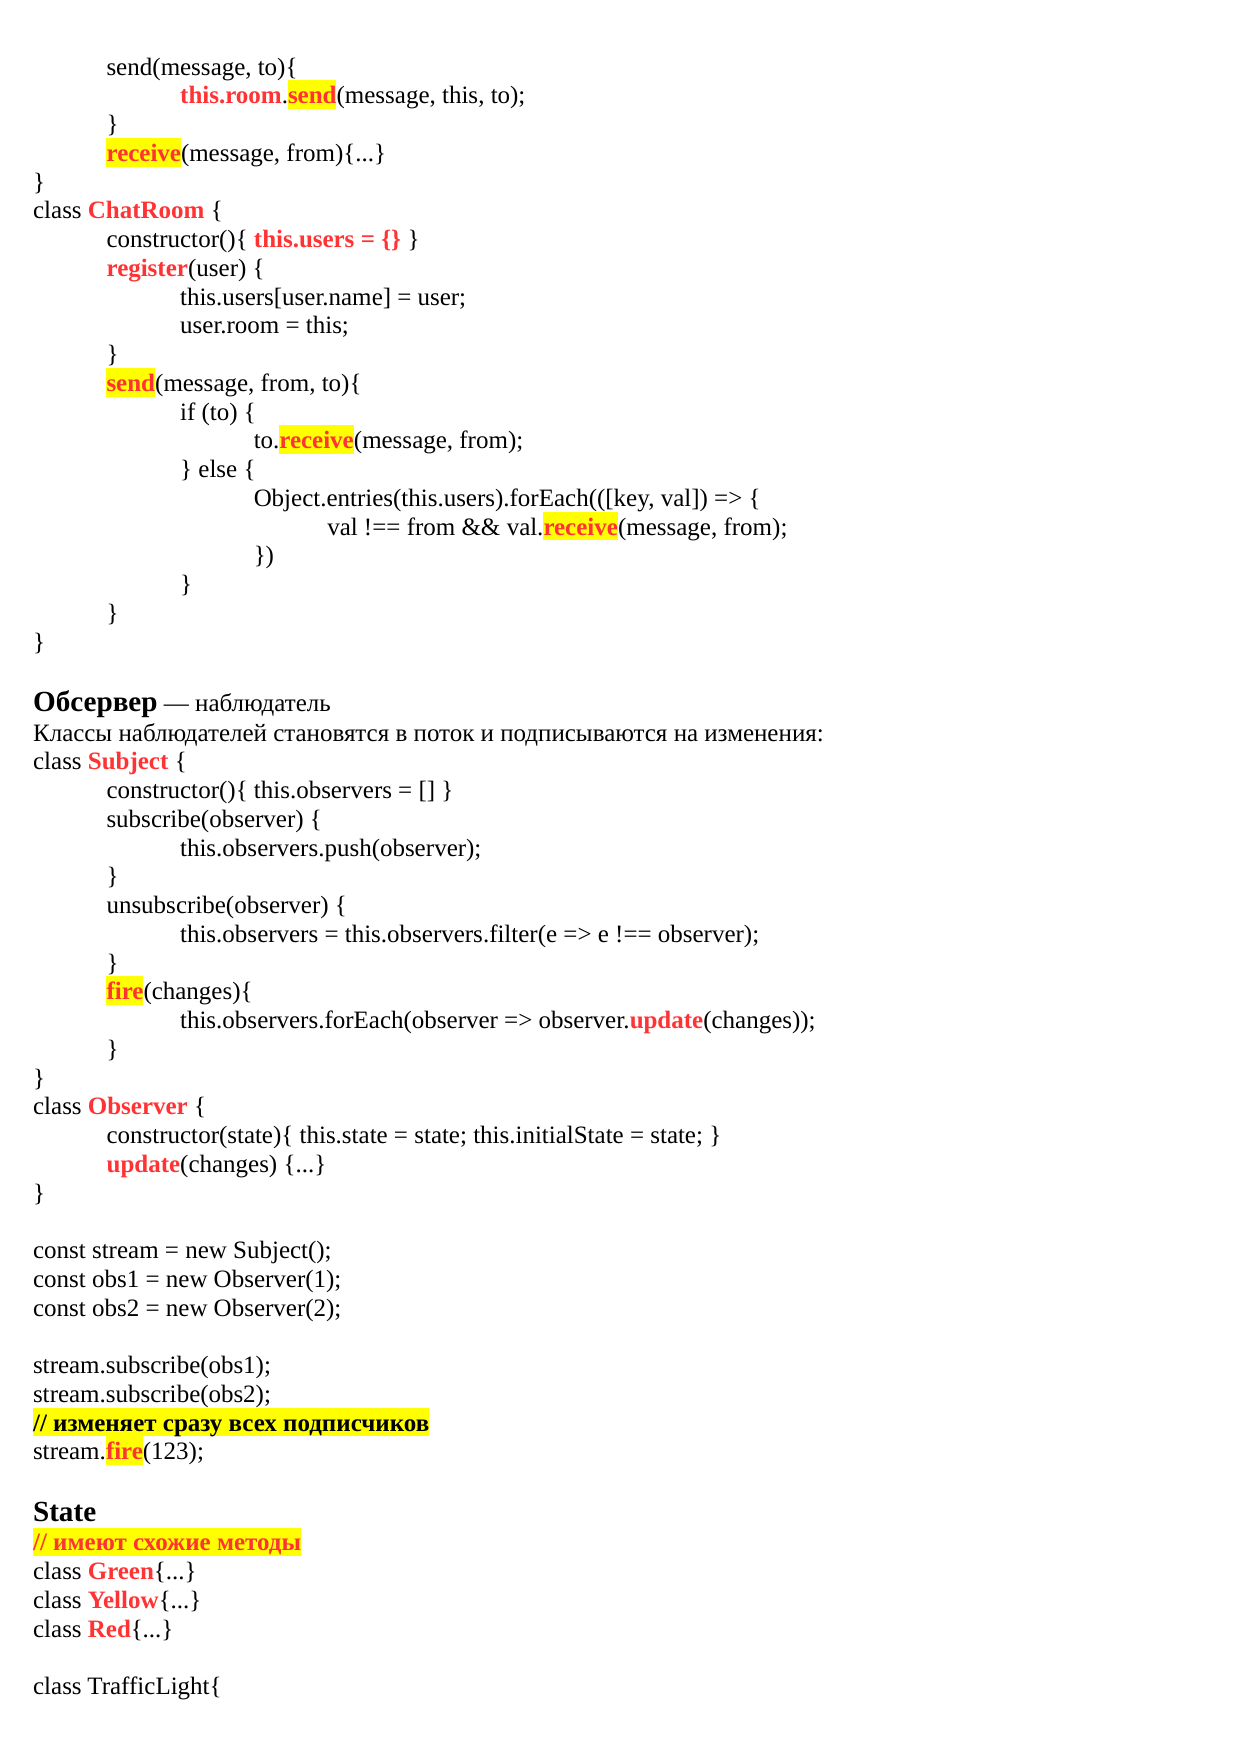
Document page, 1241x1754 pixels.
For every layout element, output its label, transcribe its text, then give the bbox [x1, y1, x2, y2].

text } [33, 569, 1208, 598]
text } [33, 109, 1208, 138]
text subscribe(observer) { [33, 804, 1208, 833]
text class Red{...} [33, 1614, 1208, 1642]
text } else { [33, 454, 1208, 483]
text // изменяет сразу всех подписчиков [33, 1408, 1208, 1436]
text } [33, 598, 1208, 627]
text this.observers.push(observer); [33, 833, 1208, 861]
text if (to) { [33, 397, 1208, 425]
text }) [33, 540, 1208, 569]
text const obs2 = new Observer(2); [33, 1293, 1208, 1321]
text constructor(state){ this.state = state; this.initialState = state; } [33, 1120, 1208, 1149]
text constructor(){ this.observers = [] } [33, 775, 1208, 804]
text user.room = this; [33, 310, 1208, 339]
text Обсервер — наблюдатель [33, 684, 1208, 718]
text Object.entries(this.users).forEach(([key, val]) => { [33, 483, 1208, 512]
text this.observers.forEach(observer => observer.update(changes)); [33, 1005, 1208, 1034]
text stream.subscribe(obs2); [33, 1379, 1208, 1408]
text constructor(){ this.users = {} } [33, 224, 1208, 253]
text class Yellow{...} [33, 1585, 1208, 1614]
text // имеют схожие методы [33, 1527, 1208, 1556]
text unsubscribe(observer) { [33, 890, 1208, 919]
text to.receive(message, from); [33, 425, 1208, 454]
text } [33, 861, 1208, 890]
text this.users[user.name] = user; [33, 282, 1208, 310]
text class ChatRoom { [33, 195, 1208, 224]
text State [33, 1494, 1208, 1527]
text register(user) { [33, 253, 1208, 282]
text } [33, 948, 1208, 976]
text send(message, from, to){ [33, 368, 1208, 397]
text this.observers = this.observers.filter(e => e !== observer); [33, 919, 1208, 948]
text send(message, to){ [33, 52, 1208, 80]
text } [33, 627, 1208, 655]
text const obs1 = new Observer(1); [33, 1264, 1208, 1293]
text class Observer { [33, 1091, 1208, 1120]
text } [33, 1178, 1208, 1206]
text const stream = new Subject(); [33, 1235, 1208, 1264]
text } [33, 339, 1208, 368]
text } [33, 1063, 1208, 1091]
text fire(changes){ [33, 976, 1208, 1005]
text class Subject { [33, 746, 1208, 775]
text stream.fire(123); [33, 1436, 1208, 1465]
text } [33, 167, 1208, 195]
text class TrafficLight{ [33, 1671, 1208, 1700]
text val !== from && val.receive(message, from); [33, 512, 1208, 540]
text receive(message, from){...} [33, 138, 1208, 167]
text stream.subscribe(obs1); [33, 1350, 1208, 1379]
text Классы наблюдателей становятся в поток и подписываются на изменения: [33, 718, 1208, 746]
text update(changes) {...} [33, 1149, 1208, 1178]
text this.room.send(message, this, to); [33, 80, 1208, 109]
text class Green{...} [33, 1556, 1208, 1585]
text } [33, 1034, 1208, 1063]
